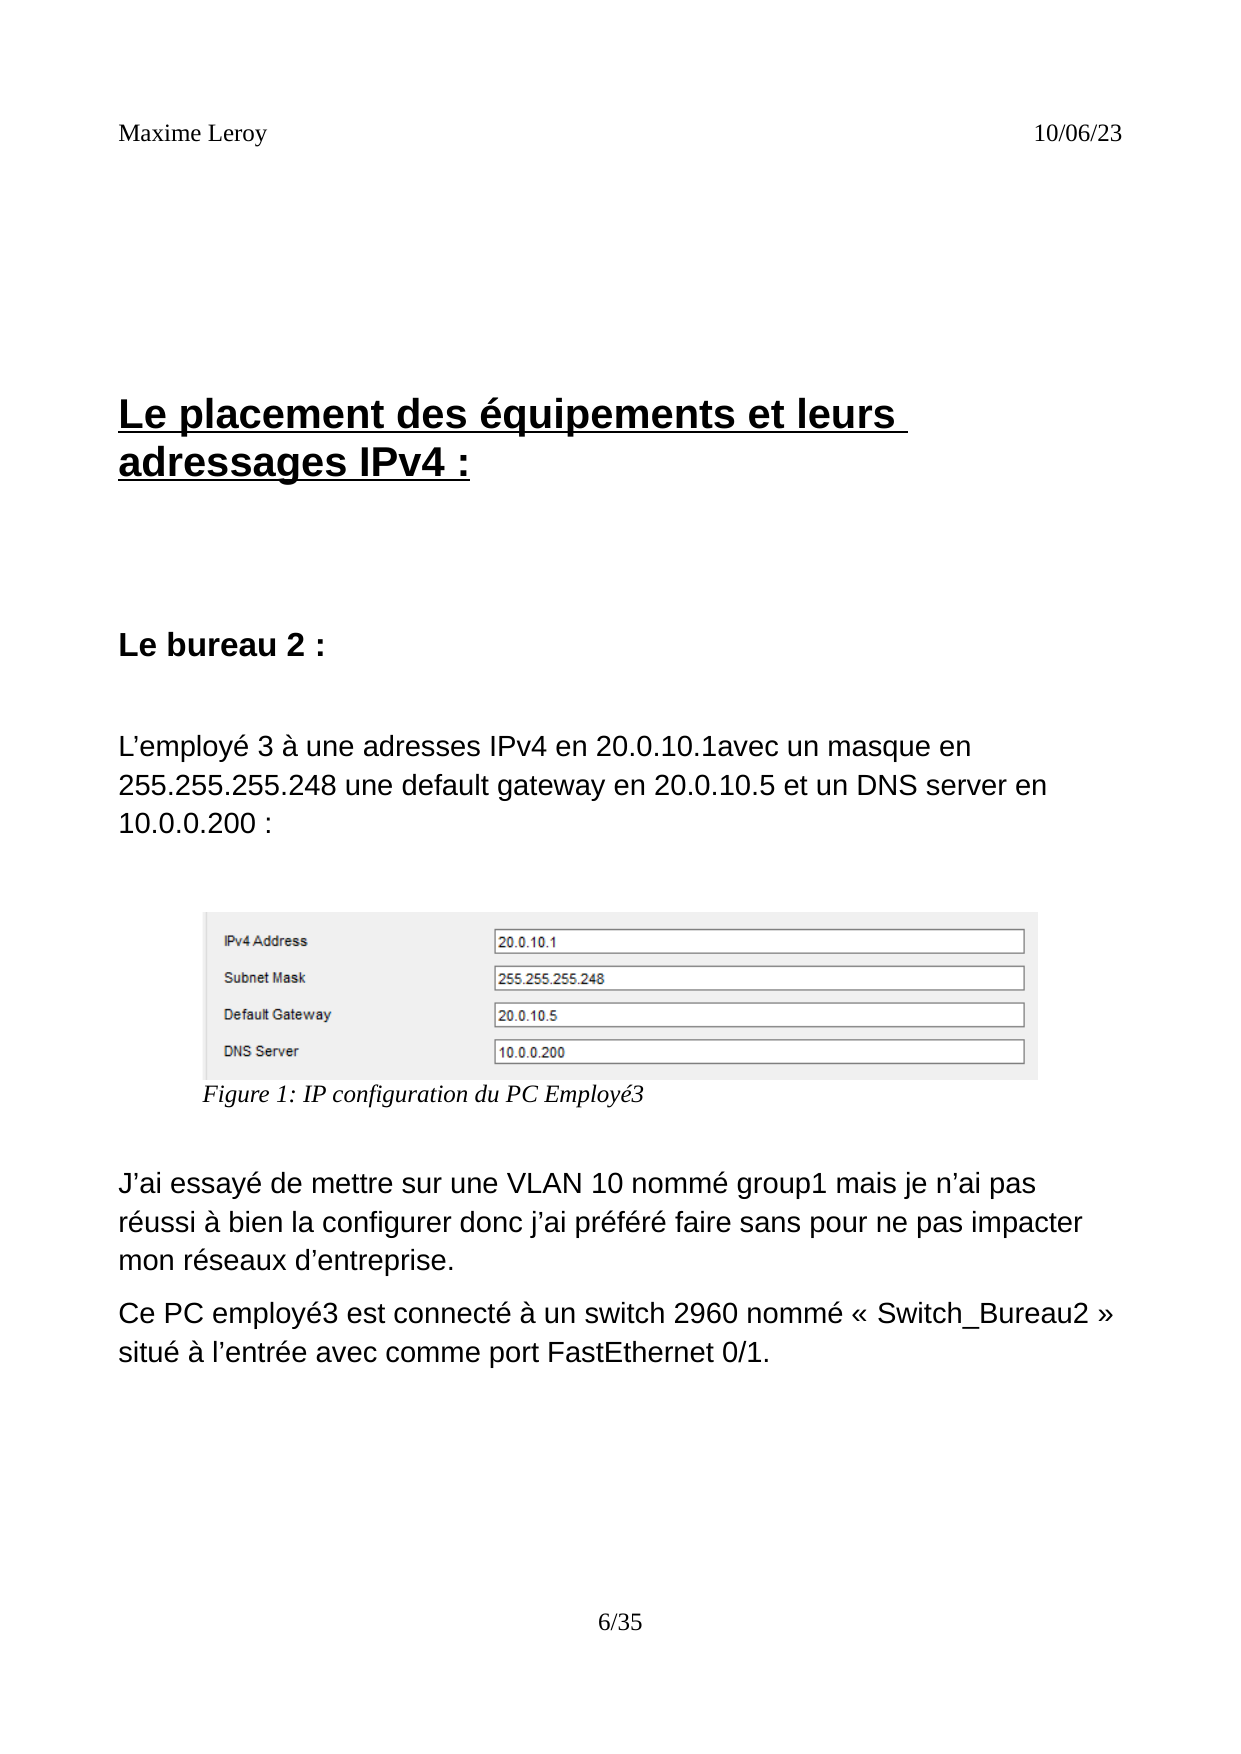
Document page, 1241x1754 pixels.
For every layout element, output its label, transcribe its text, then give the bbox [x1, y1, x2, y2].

text Figure 1: IP configuration du PC Employé3 [202, 1080, 1038, 1108]
subtitle Le placement des équipements et leurs adressages IPv4 : [118, 389, 1122, 485]
subtitle Le bureau 2 : [118, 625, 1122, 663]
text J’ai essayé de mettre sur une VLAN 10 nommé group1 mais je n’ai pas réussi à bien la configurer donc j’ai préféré faire sans pour ne pas impacter mon réseaux d’entreprise. [118, 1166, 1122, 1277]
text L’employé 3 à une adresses IPv4 en 20.0.10.1avec un masque en 255.255.255.248 une default gateway en 20.0.10.5 et un DNS server en 10.0.0.200 : [118, 729, 1122, 839]
text Ce PC employé3 est connecté à un switch 2960 nommé « Switch_Bureau2 » situé à l’entrée avec comme port FastEthernet 0/1. [118, 1296, 1122, 1368]
picture [202, 912, 1038, 1080]
